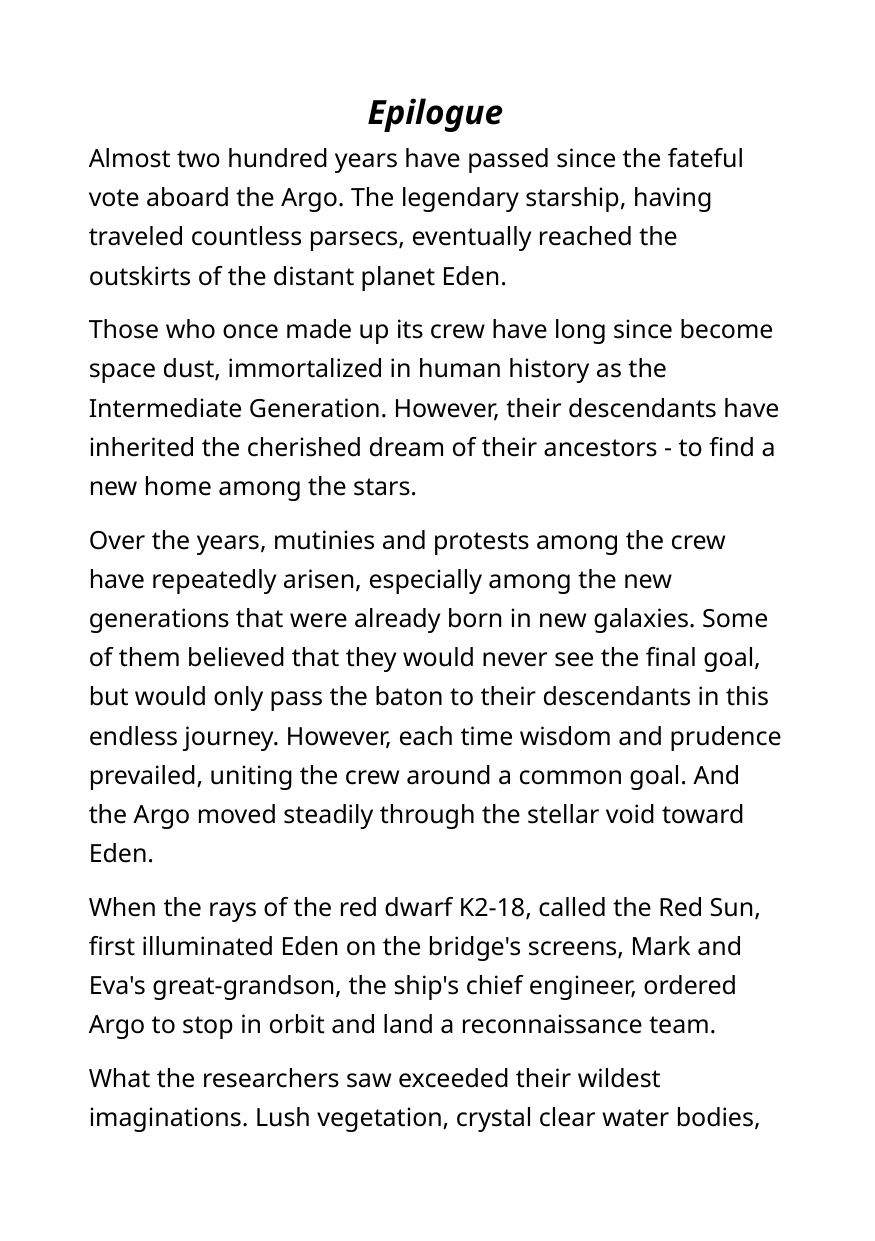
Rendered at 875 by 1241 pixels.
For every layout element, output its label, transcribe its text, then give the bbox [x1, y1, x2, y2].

text Those who once made up its crew have long since become space dust, immortalized in human history as the Intermediate Generation. However, their descendants have inherited the cherished dream of their ancestors - to find a new home among the stars. [88, 312, 786, 503]
text Over the years, mutinies and protests among the crew have repeatedly arisen, especially among the new generations that were already born in new galaxies. Some of them believed that they would never see the final goal, but would only pass the baton to their descendants in this endless journey. However, each time wisdom and prudence prevailed, uniting the crew around a common goal. And the Argo moved steadily through the stellar void toward Eden. [88, 522, 786, 870]
text When the rays of the red dwarf K2-18, called the Red Sun, first illuminated Eden on the bridge's screens, Mark and Eva's great-grandson, the ship's chief engineer, ordered Argo to stop in orbit and land a reconnaissance team. [88, 889, 786, 1041]
text Almost two hundred years have passed since the fateful vote aboard the Argo. The legendary starship, having traveled countless parsecs, eventually reached the outskirts of the distant planet Eden. [88, 141, 786, 292]
text Epilogue [88, 88, 786, 134]
text What the researchers saw exceeded their wildest imaginations. Lush vegetation, crystal clear water bodies, [88, 1061, 786, 1134]
